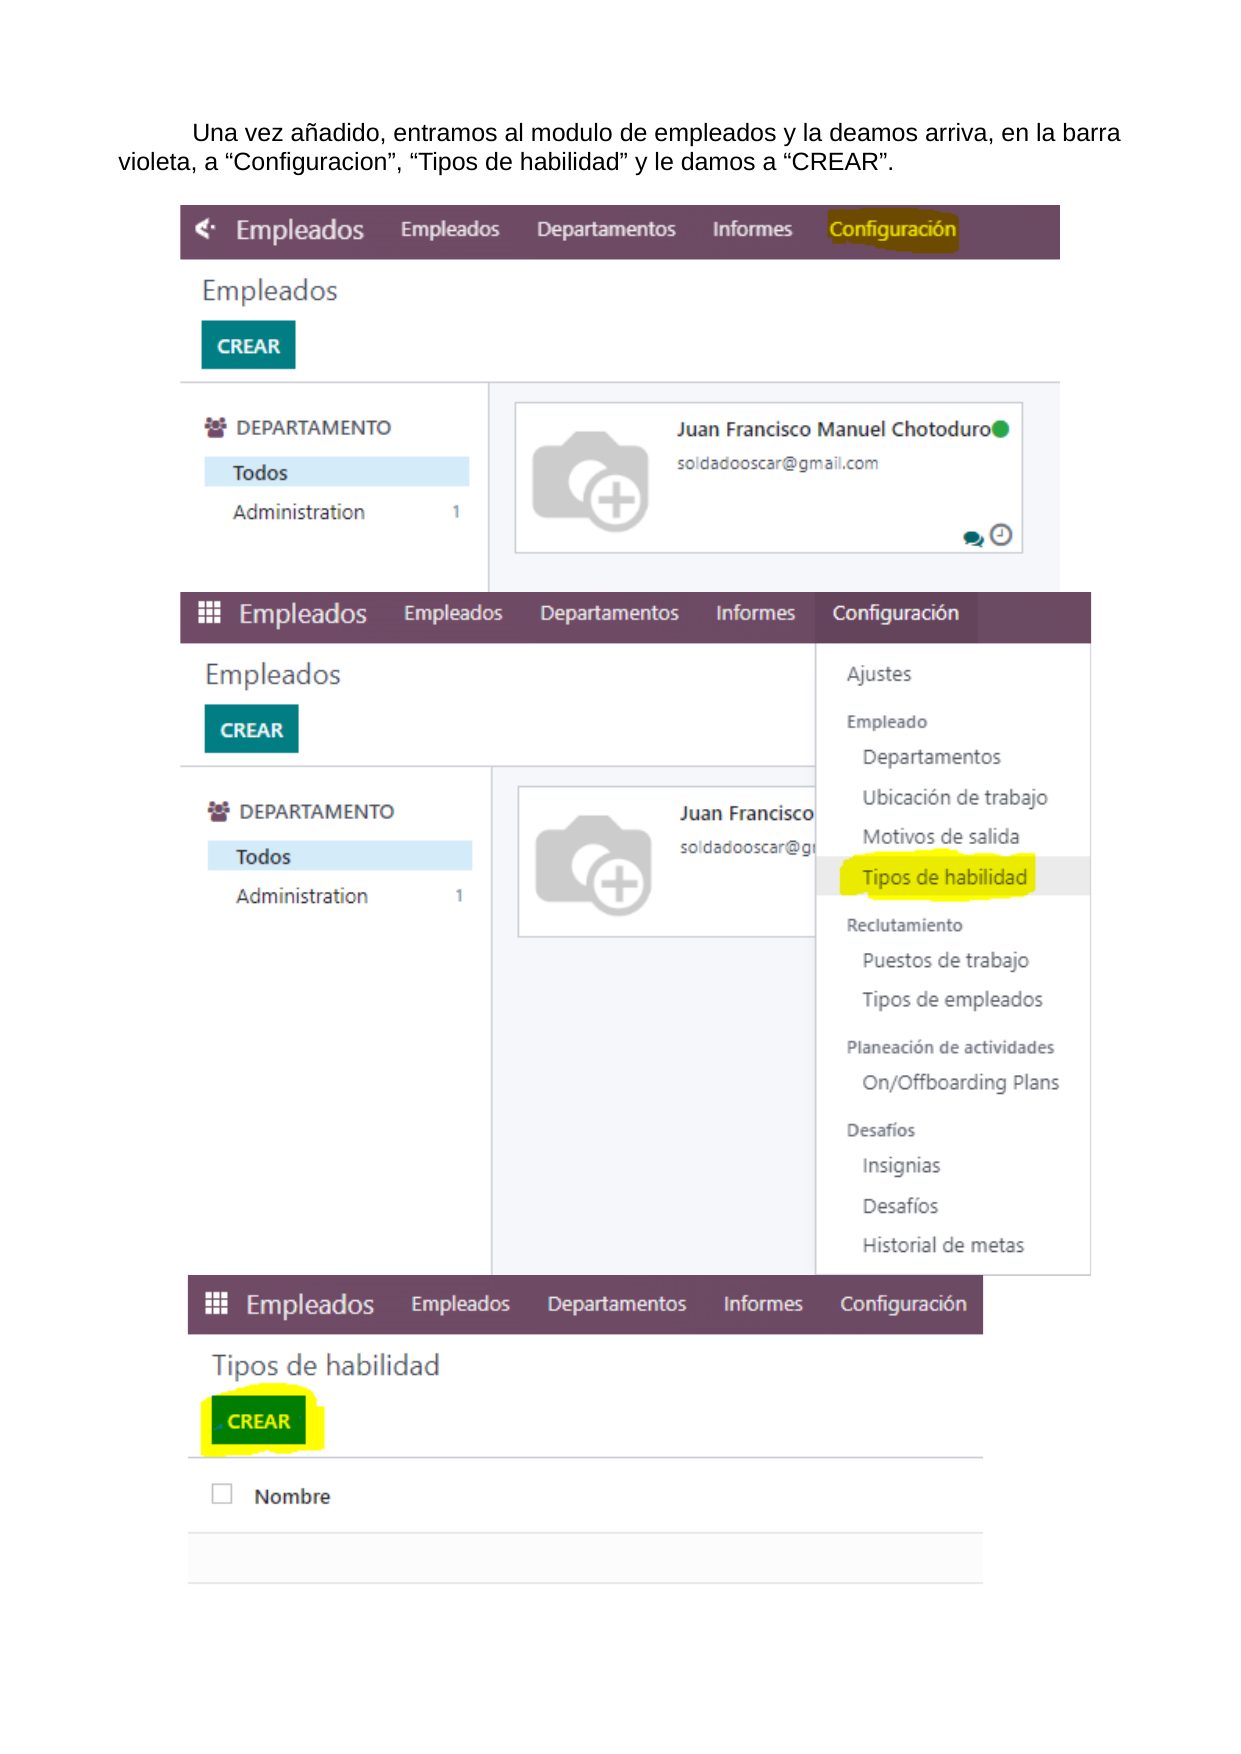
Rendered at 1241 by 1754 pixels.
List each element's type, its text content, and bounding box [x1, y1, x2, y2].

picture [180, 205, 1092, 1592]
text Una vez añadido, entramos al modulo de empleados y la deamos arriva, en la barra violeta, a “Configuracion”, “Tipos de habilidad” y le damos a “CREAR”. [118, 118, 1122, 176]
